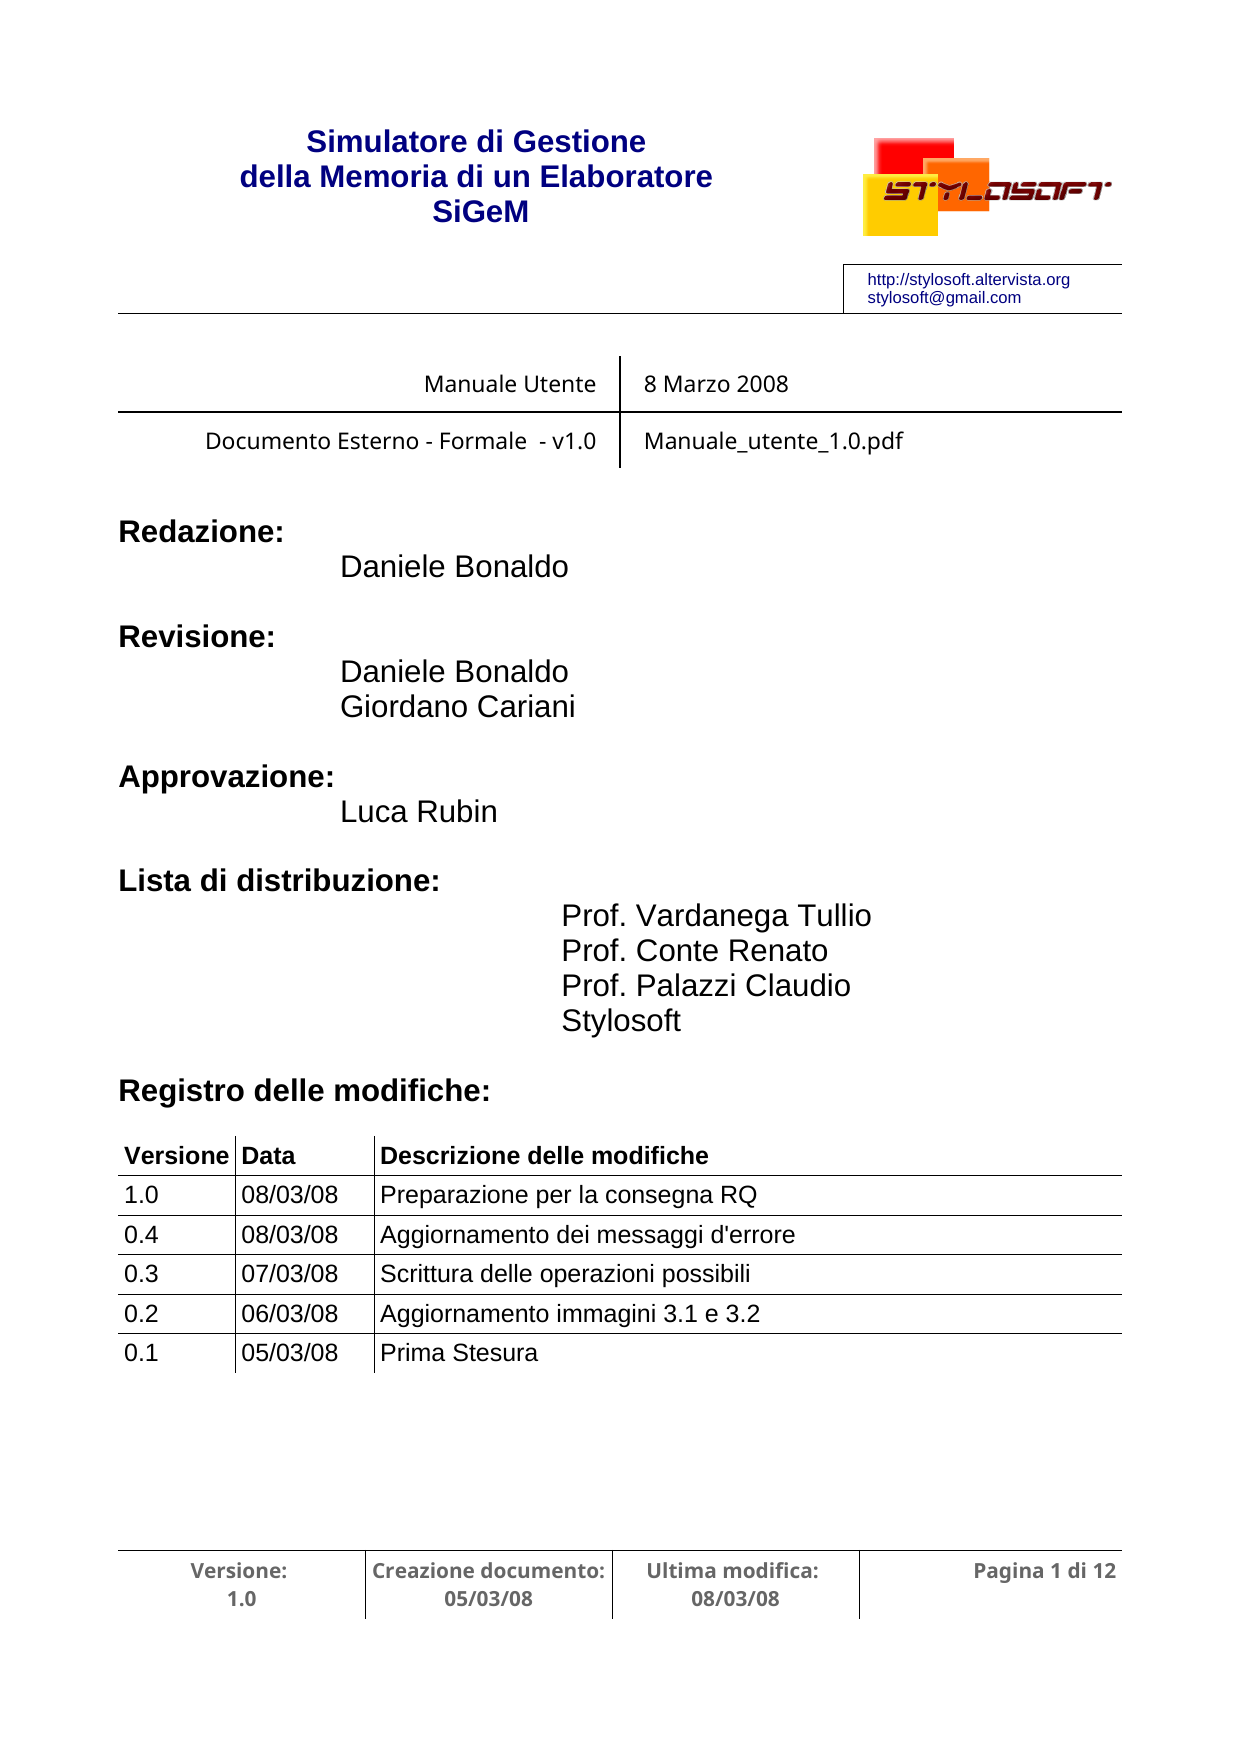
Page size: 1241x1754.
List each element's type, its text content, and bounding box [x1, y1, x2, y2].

table_cell 08/03/08 [236, 1176, 374, 1214]
table_cell 08/03/08 [236, 1216, 374, 1254]
text Giordano Cariani [118, 689, 1122, 724]
text Registro delle modifiche: [118, 1073, 1122, 1108]
table_header 8 Marzo 2008 [621, 356, 1122, 411]
text Revisione: [118, 619, 1122, 654]
table_cell Aggiornamento immagini 3.1 e 3.2 [375, 1295, 1122, 1333]
table_cell 0.4 [118, 1216, 235, 1254]
text Approvazione: [118, 759, 1122, 794]
text Prof. Vardanega Tullio [118, 898, 1122, 933]
text Prof. Palazzi Claudio [118, 968, 1122, 1003]
table_header Data [236, 1136, 374, 1175]
table_cell Preparazione per la consegna RQ [375, 1176, 1122, 1214]
table_cell 06/03/08 [236, 1295, 374, 1333]
text Daniele Bonaldo [118, 654, 1122, 689]
text Stylosoft [118, 1003, 1122, 1038]
table_cell 1.0 [118, 1176, 235, 1214]
table_cell 05/03/08 [236, 1334, 374, 1372]
table_cell Prima Stesura [375, 1334, 1122, 1372]
picture [848, 123, 1117, 247]
table_cell Aggiornamento dei messaggi d'errore [375, 1216, 1122, 1254]
text Luca Rubin [118, 794, 1122, 829]
table_cell 0.3 [118, 1255, 235, 1293]
table_cell 0.2 [118, 1295, 235, 1333]
text Redazione: [118, 514, 1122, 549]
table_cell 0.1 [118, 1334, 235, 1372]
text Lista di distribuzione: [118, 863, 1122, 898]
text Daniele Bonaldo [118, 549, 1122, 584]
table_header Descrizione delle modifiche [375, 1136, 1122, 1175]
table_cell Documento Esterno - Formale - v1.0 [118, 413, 619, 468]
table_cell Manuale_utente_1.0.pdf [621, 413, 1122, 468]
table_cell 07/03/08 [236, 1255, 374, 1293]
table_header Versione [118, 1136, 235, 1175]
table_header Manuale Utente [118, 356, 619, 411]
table_cell Scrittura delle operazioni possibili [375, 1255, 1122, 1293]
text Prof. Conte Renato [118, 933, 1122, 968]
